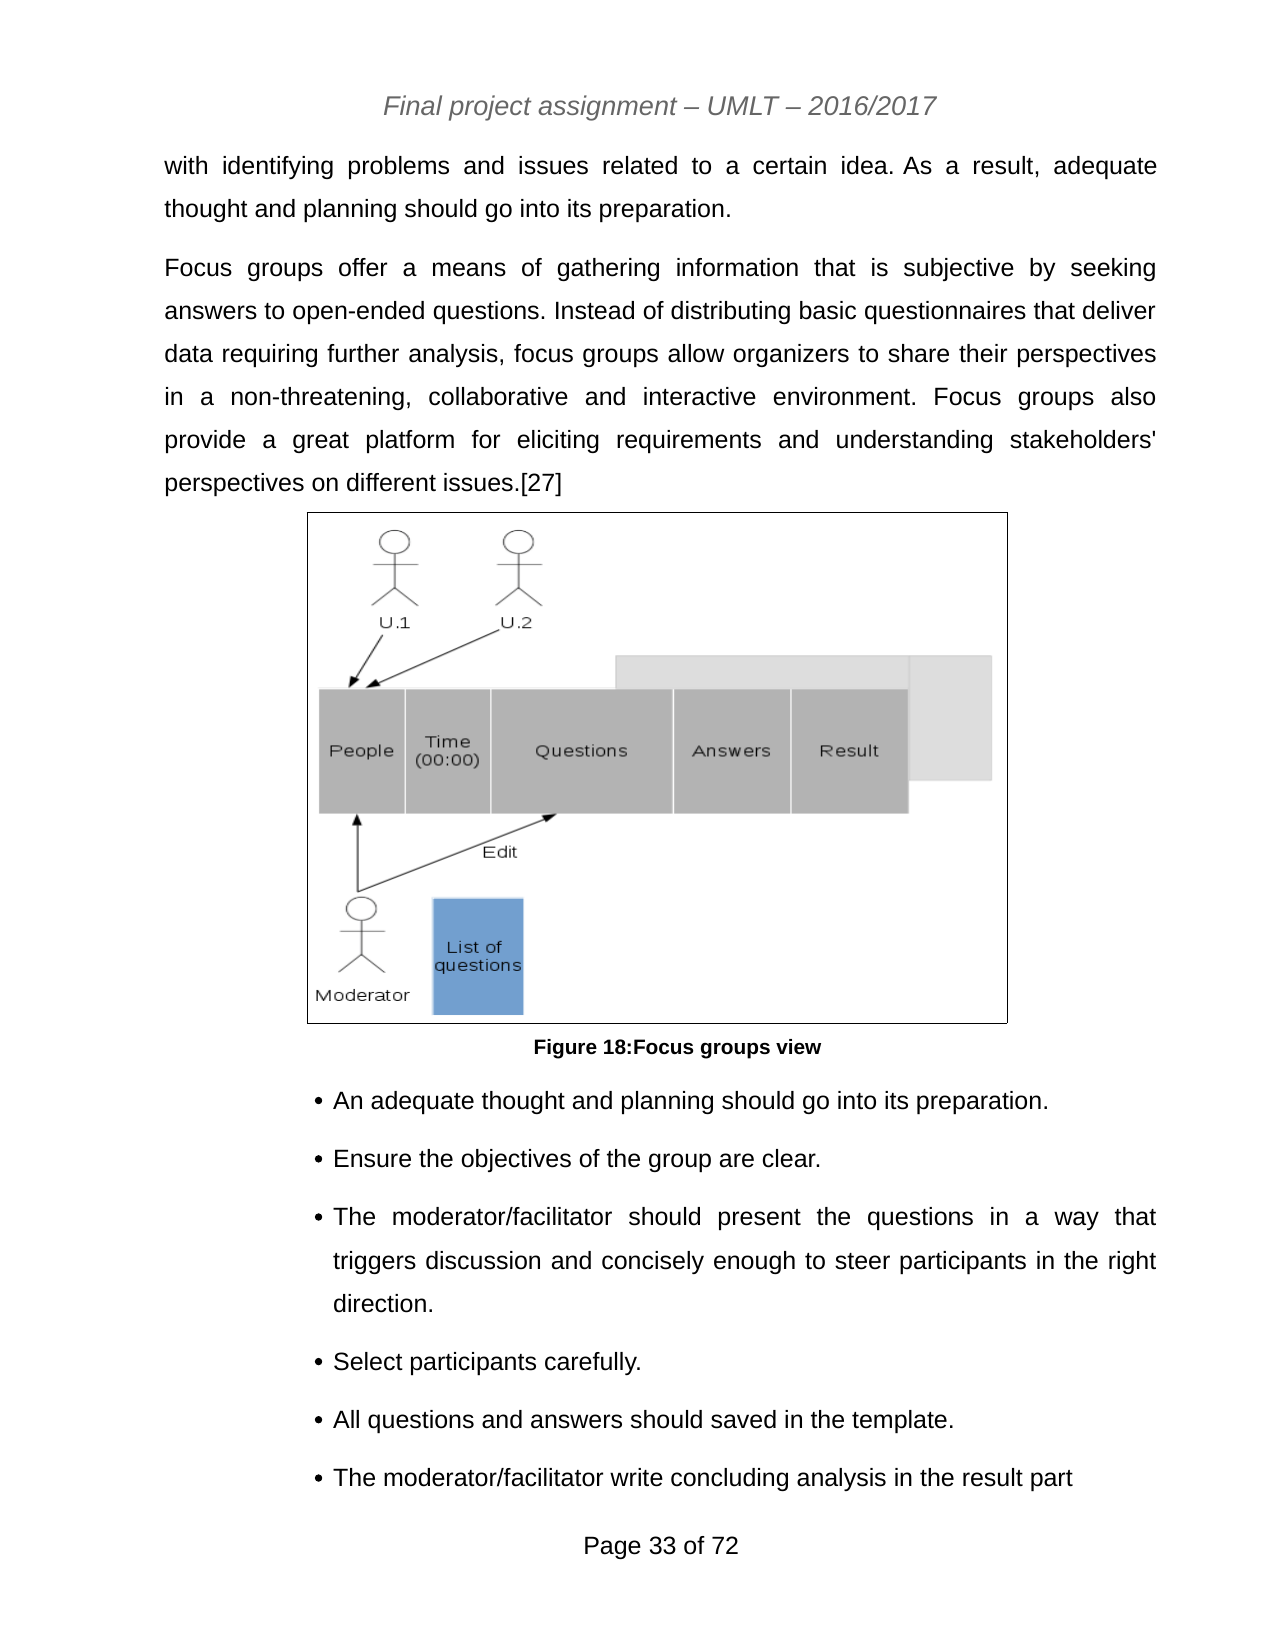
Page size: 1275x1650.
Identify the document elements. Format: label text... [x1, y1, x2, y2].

list All questions and answers should saved in the template. [314, 1405, 1158, 1434]
list Select participants carefully. [314, 1347, 1158, 1376]
list Ensure the objectives of the group are clear. [314, 1144, 1158, 1173]
text [308, 513, 1007, 1023]
text Figure 18:Focus groups view [164, 526, 1158, 1059]
list with identifying problems and issues related to a certain idea. As a result, adequate thought and planning should go into its preparation. [164, 151, 1158, 223]
picture [309, 515, 1004, 1020]
list The moderator/facilitator should present the questions in a way that triggers discussion and concisely enough to steer participants in the right direction. [314, 1202, 1158, 1317]
text Focus groups offer a means of gathering information that is subjective by seeking answers to open-ended questions. Instead of distributing basic questionnaires that deliver data requiring further analysis, focus groups allow organizers to share their perspectives in a non-threatening, collaborative and interactive environment. Focus groups also provide a great platform for eliciting requirements and understanding stakeholders' perspectives on different issues.[27] [164, 252, 1158, 497]
list An adequate thought and planning should go into its preparation. [314, 1086, 1158, 1115]
list The moderator/facilitator write concluding analysis in the result part [314, 1463, 1158, 1492]
